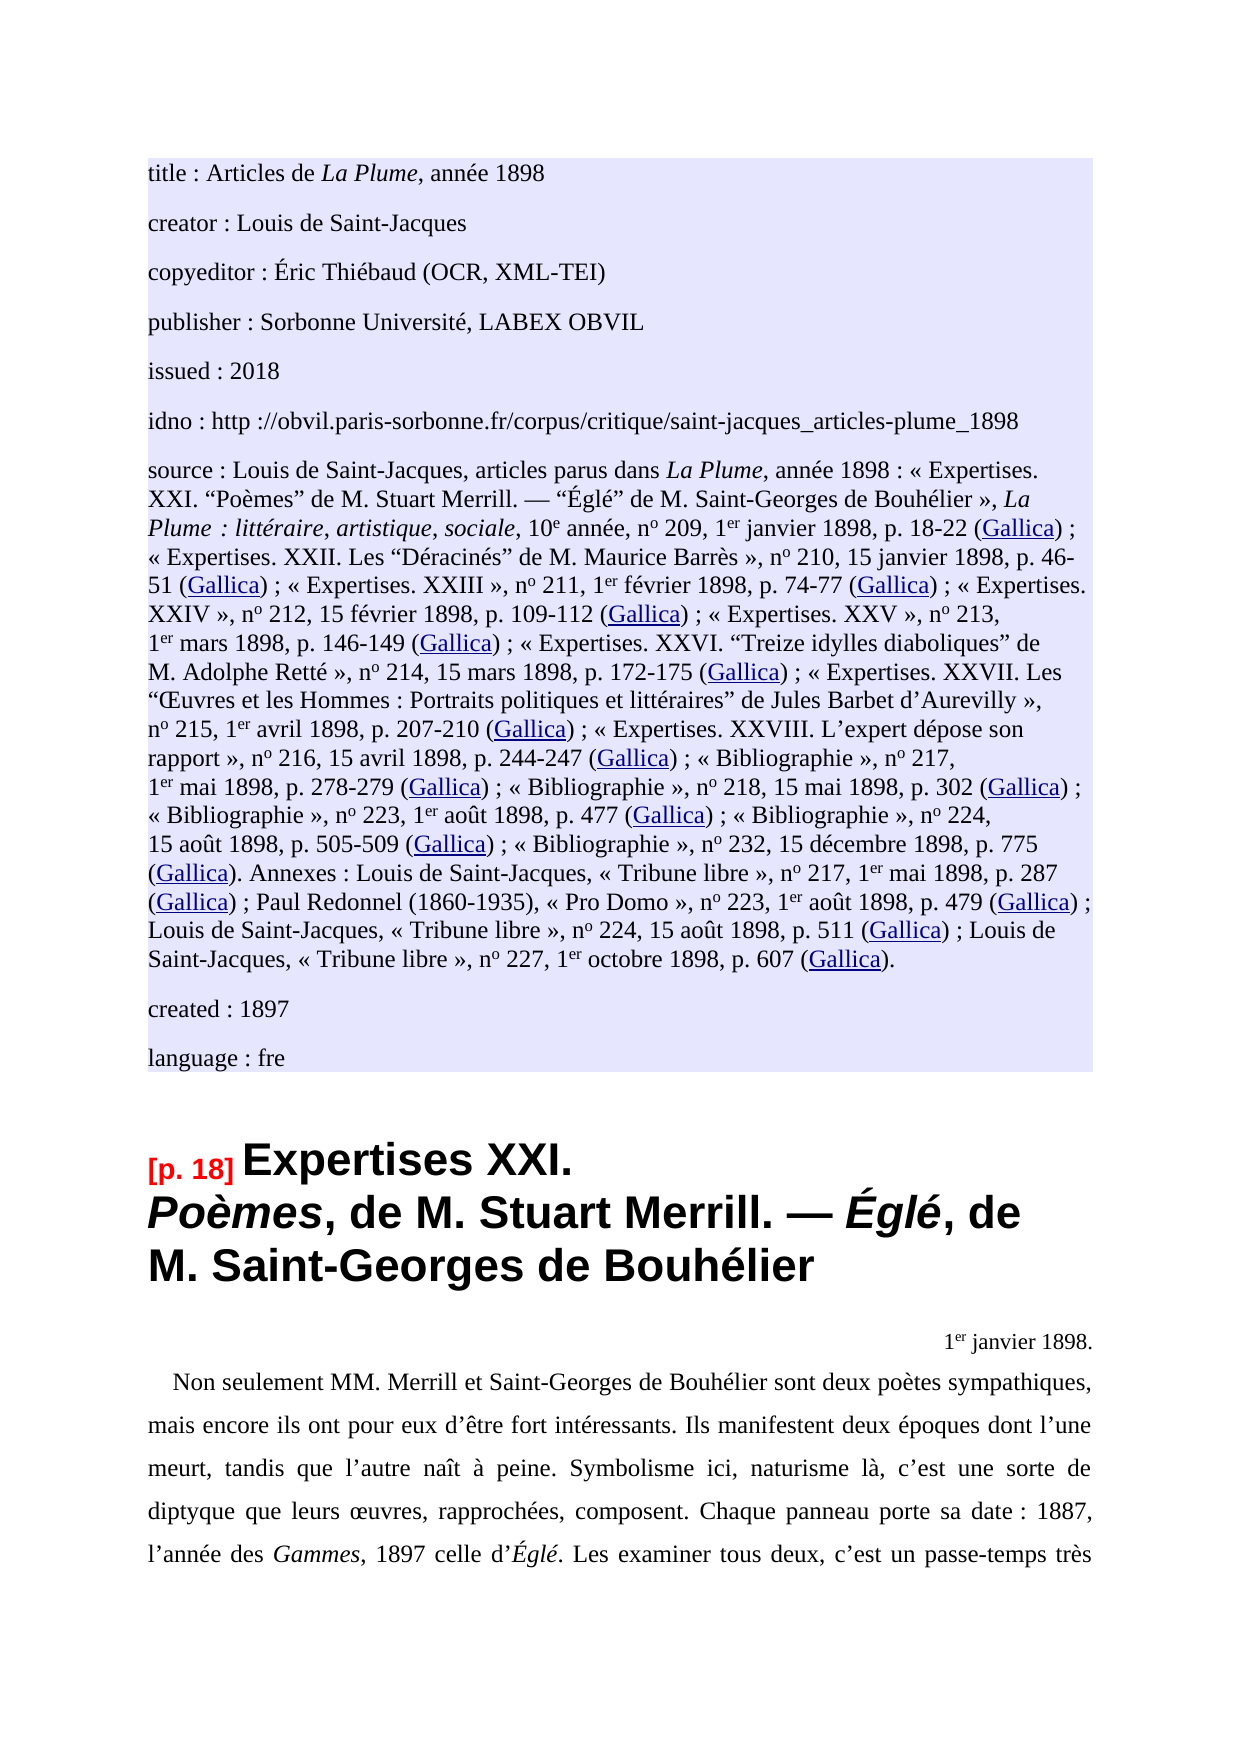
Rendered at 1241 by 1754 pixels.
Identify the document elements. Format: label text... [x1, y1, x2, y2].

text source : Louis de Saint-Jacques, articles parus dans La Plume, année 1898 : « Expertises. XXI. “Poèmes” de M. Stuart Merrill. — “Églé” de M. Saint-Georges de Bouhélier », La Plume : littéraire, artistique, sociale, 10e année, no 209, 1er janvier 1898, p. 18-22 (Gallica) ; « Expertises. XXII. Les “Déracinés” de M. Maurice Barrès », no 210, 15 janvier 1898, p. 46-51 (Gallica) ; « Expertises. XXIII », no 211, 1er février 1898, p. 74-77 (Gallica) ; « Expertises. XXIV », no 212, 15 février 1898, p. 109-112 (Gallica) ; « Expertises. XXV », no 213, 1er mars 1898, p. 146-149 (Gallica) ; « Expertises. XXVI. “Treize idylles diaboliques” de M. Adolphe Retté », no 214, 15 mars 1898, p. 172-175 (Gallica) ; « Expertises. XXVII. Les “Œuvres et les Hommes : Portraits politiques et littéraires” de Jules Barbet d’Aurevilly », no 215, 1er avril 1898, p. 207-210 (Gallica) ; « Expertises. XXVIII. L’expert dépose son rapport », no 216, 15 avril 1898, p. 244-247 (Gallica) ; « Bibliographie », no 217, 1er mai 1898, p. 278-279 (Gallica) ; « Bibliographie », no 218, 15 mai 1898, p. 302 (Gallica) ; « Bibliographie », no 223, 1er août 1898, p. 477 (Gallica) ; « Bibliographie », no 224, 15 août 1898, p. 505-509 (Gallica) ; « Bibliographie », no 232, 15 décembre 1898, p. 775 (Gallica). Annexes : Louis de Saint-Jacques, « Tribune libre », no 217, 1er mai 1898, p. 287 (Gallica) ; Paul Redonnel (1860-1935), « Pro Domo », no 223, 1er août 1898, p. 479 (Gallica) ; Louis de Saint-Jacques, « Tribune libre », no 224, 15 août 1898, p. 511 (Gallica) ; Louis de Saint-Jacques, « Tribune libre », no 227, 1er octobre 1898, p. 607 (Gallica). [148, 456, 1093, 973]
text language : fre [148, 1043, 1093, 1072]
text publisher : Sorbonne Université, LABEX OBVIL [148, 307, 1093, 336]
text created : 1897 [148, 994, 1093, 1023]
text issued : 2018 [148, 356, 1093, 385]
text 1er janvier 1898. [148, 1328, 1093, 1354]
text Non seulement MM. Merrill et Saint-Georges de Bouhélier sont deux poètes sympathiques, mais encore ils ont pour eux d’être fort intéressants. Ils manifestent deux époques dont l’une meurt, tandis que l’autre naît à peine. Symbolisme ici, naturisme là, c’est une sorte de diptyque que leurs œuvres, rapprochées, composent. Chaque panneau porte sa date : 1887, l’année des Gammes, 1897 celle d’Églé. Les examiner tous deux, c’est un passe-temps très [148, 1367, 1093, 1568]
text copyeditor : Éric Thiébaud (OCR, XML-TEI) [148, 257, 1093, 286]
subtitle [p. 18] Expertises XXI. Poèmes, de M. Stuart Merrill. — Églé, de M. Saint-Georges de Bouhélier [148, 1133, 1093, 1291]
text title : Articles de La Plume, année 1898 [148, 158, 1093, 187]
text idno : http ://obvil.paris-sorbonne.fr/corpus/critique/saint-jacques_articles-plume_1898 [148, 406, 1093, 435]
text creator : Louis de Saint-Jacques [148, 208, 1093, 236]
